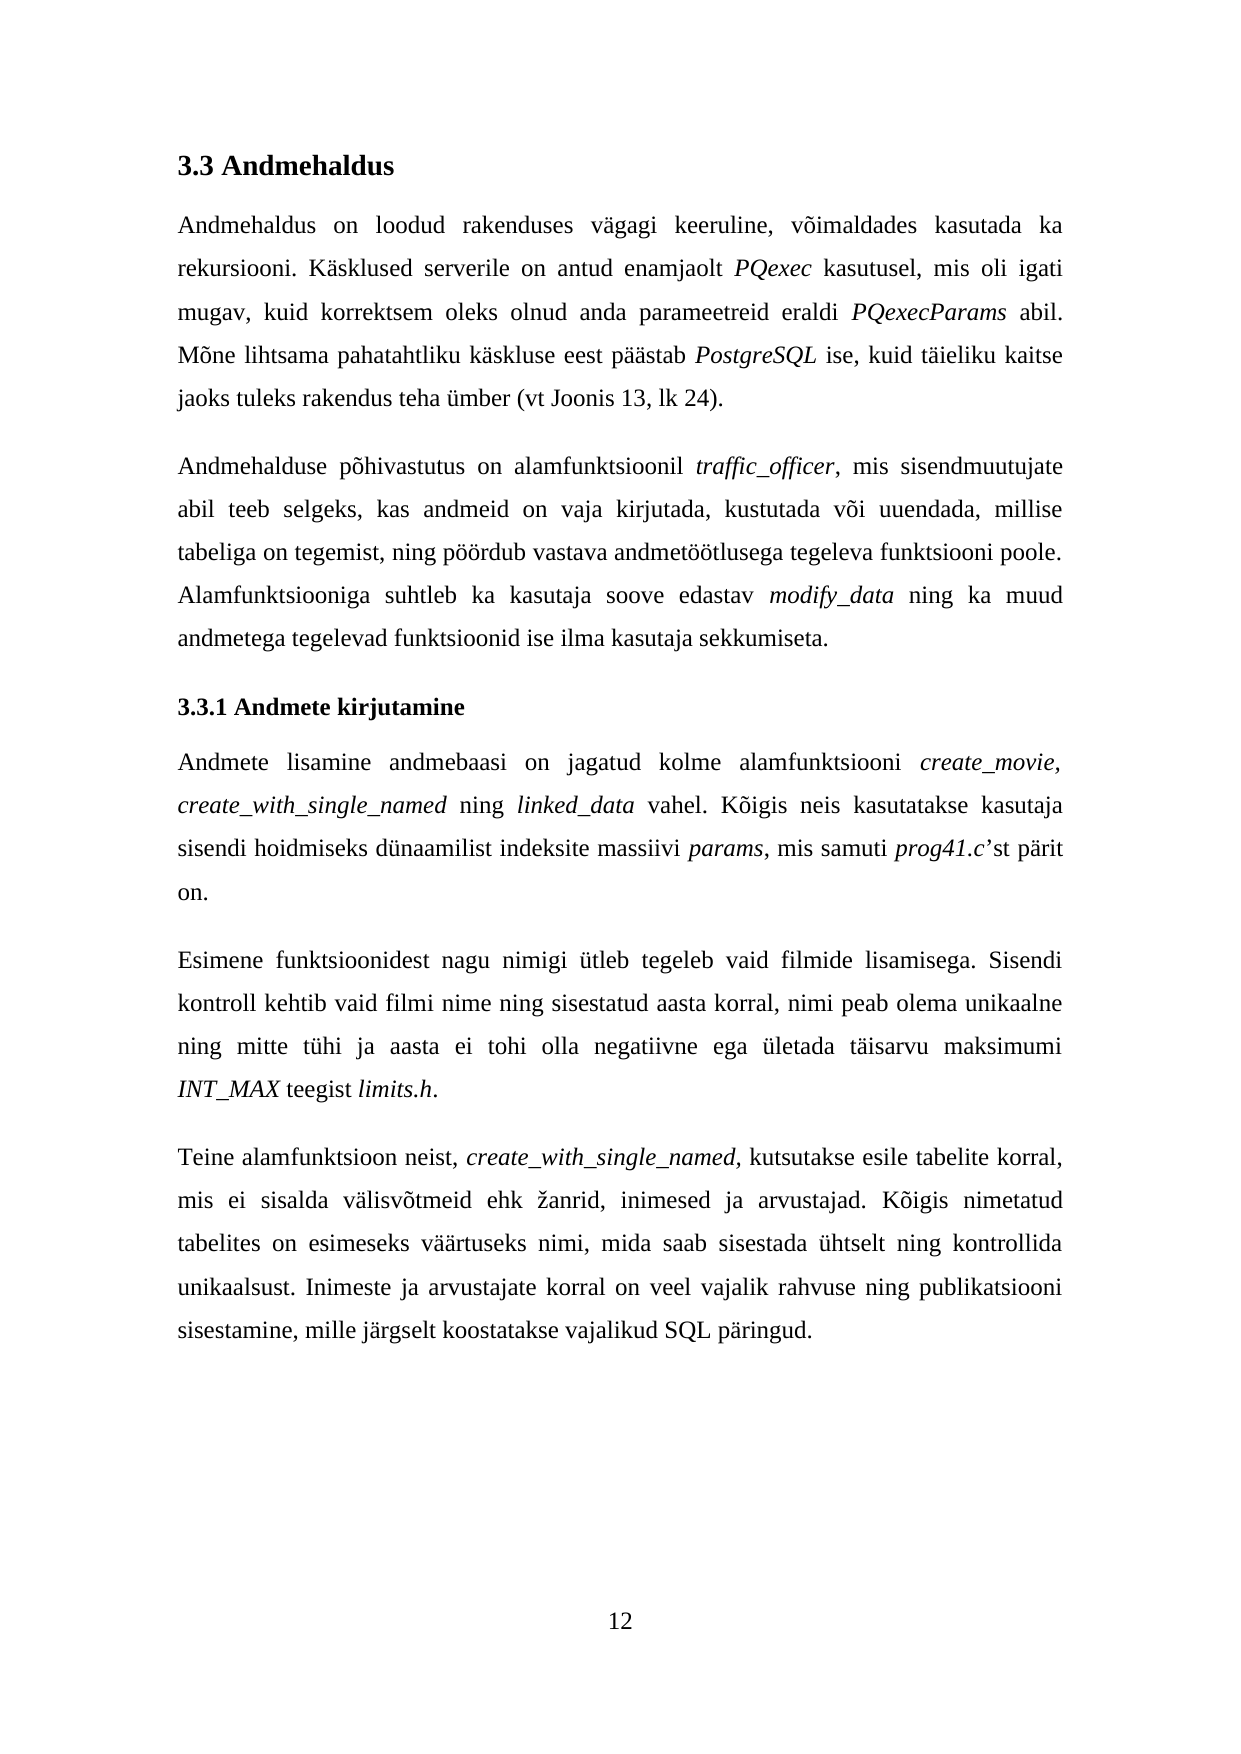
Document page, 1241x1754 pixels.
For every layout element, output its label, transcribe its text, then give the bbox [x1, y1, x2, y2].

text Esimene funktsioonidest nagu nimigi ütleb tegeleb vaid filmide lisamisega. Sisendi kontroll kehtib vaid filmi nime ning sisestatud aasta korral, nimi peab olema unikaalne ning mitte tühi ja aasta ei tohi olla negatiivne ega ületada täisarvu maksimumi INT_MAX teegist limits.h. [177, 945, 1063, 1103]
text Andmehalduse põhivastutus on alamfunktsioonil traffic_officer, mis sisendmuutujate abil teeb selgeks, kas andmeid on vaja kirjutada, kustutada või uuendada, millise tabeliga on tegemist, ning pöördub vastava andmetöötlusega tegeleva funktsiooni poole. Alamfunktsiooniga suhtleb ka kasutaja soove edastav modify_data ning ka muud andmetega tegelevad funktsioonid ise ilma kasutaja sekkumiseta. [177, 451, 1063, 652]
text Teine alamfunktsioon neist, create_with_single_named, kutsutakse esile tabelite korral, mis ei sisalda välisvõtmeid ehk žanrid, inimesed ja arvustajad. Kõigis nimetatud tabelites on esimeseks väärtuseks nimi, mida saab sisestada ühtselt ning kontrollida unikaalsust. Inimeste ja arvustajate korral on veel vajalik rahvuse ning publikatsiooni sisestamine, mille järgselt koostatakse vajalikud SQL päringud. [177, 1142, 1063, 1343]
subtitle Andmehaldus [177, 148, 1063, 181]
text Andmete lisamine andmebaasi on jagatud kolme alamfunktsiooni create_movie, create_with_single_named ning linked_data vahel. Kõigis neis kasutatakse kasutaja sisendi hoidmiseks dünaamilist indeksite massiivi params, mis samuti prog41.c’st pärit on. [177, 747, 1063, 905]
subtitle Andmete kirjutamine [177, 692, 1063, 720]
text Andmehaldus on loodud rakenduses vägagi keeruline, võimaldades kasutada ka rekursiooni. Käsklused serverile on antud enamjaolt PQexec kasutusel, mis oli igati mugav, kuid korrektsem oleks olnud anda parameetreid eraldi PQexecParams abil. Mõne lihtsama pahatahtliku käskluse eest päästab PostgreSQL ise, kuid täieliku kaitse jaoks tuleks rakendus teha ümber (vt Joonis 13, lk 24). [177, 210, 1063, 412]
